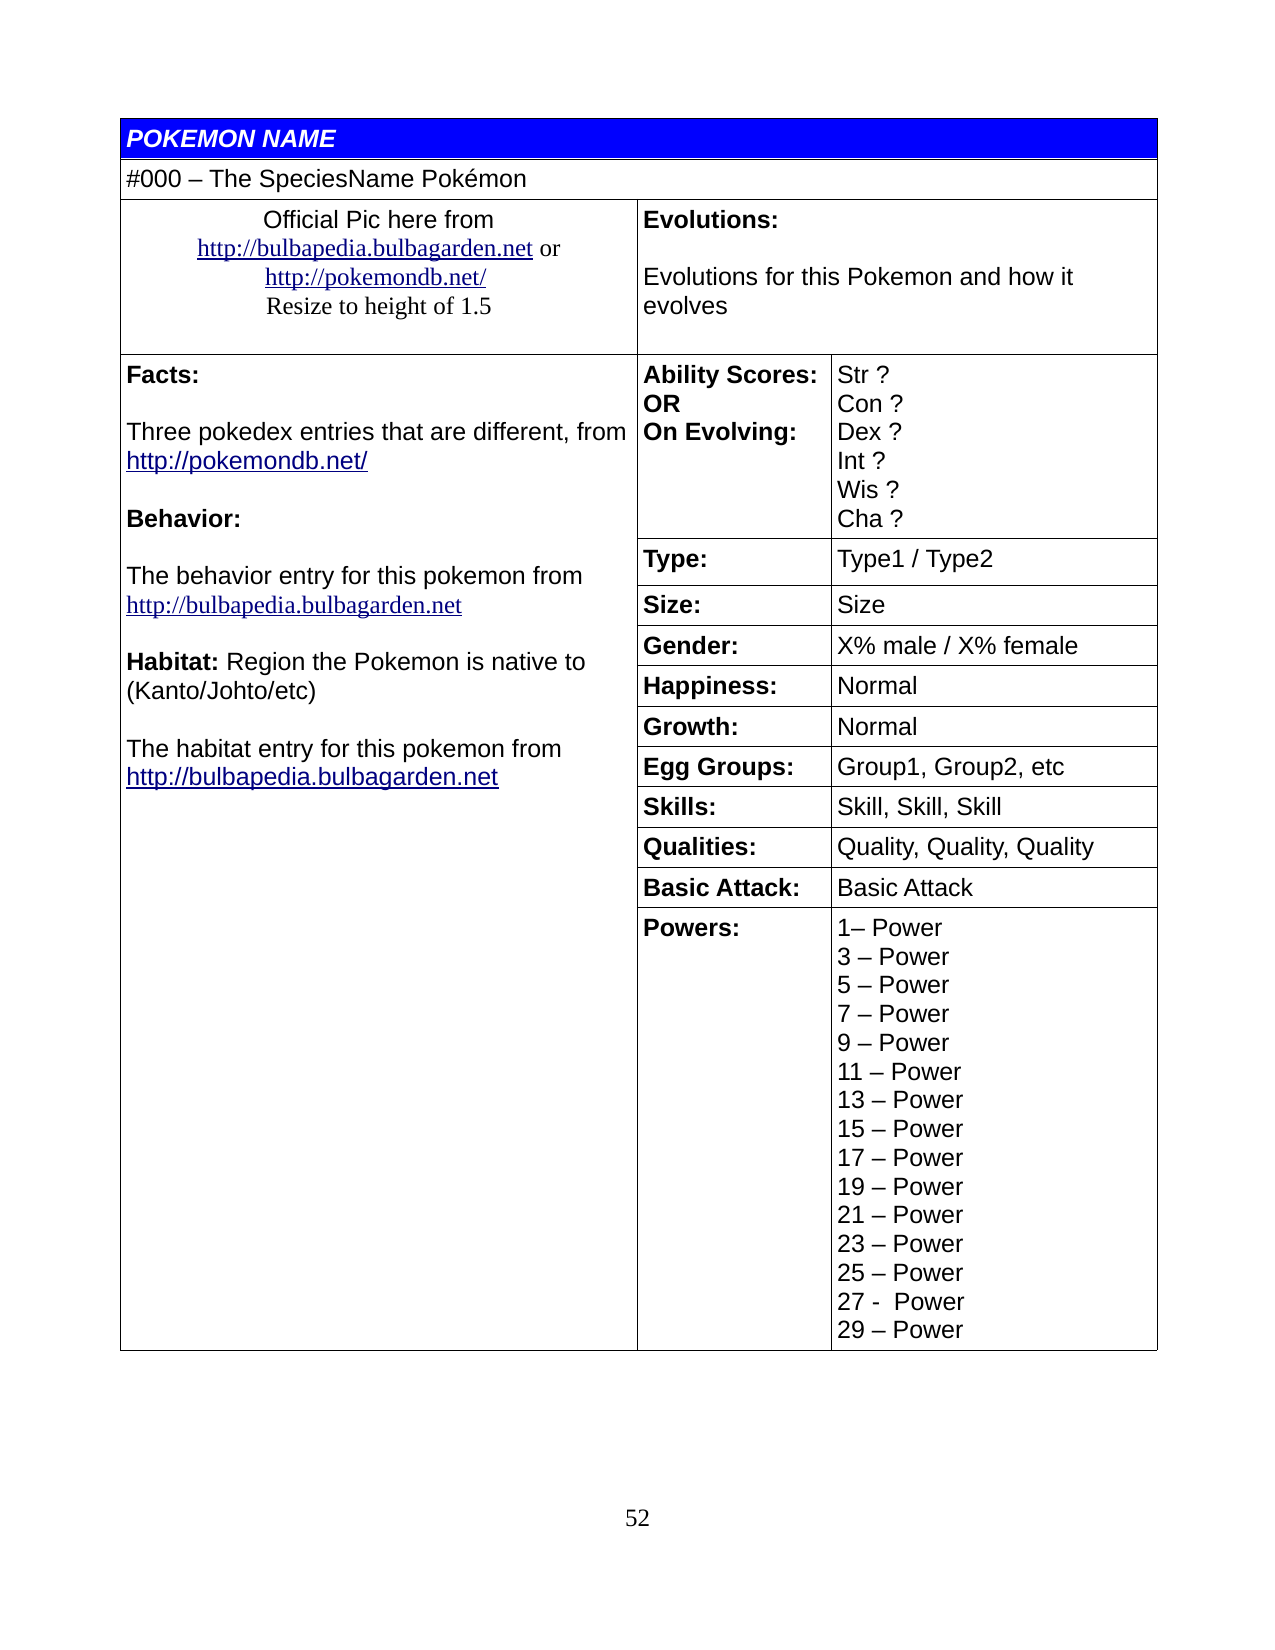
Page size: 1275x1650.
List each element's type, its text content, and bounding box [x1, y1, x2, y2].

table_cell 1– Power 3 – Power 5 – Power 7 – Power 9 – Power 11 – Power 13 – Power 15 – Power 17 – Power 19 – Power 21 – Power 23 – Power 25 – Power 27 - Power 29 – Power [832, 908, 1157, 1350]
table_cell Normal [832, 707, 1157, 746]
table_cell Facts: Three pokedex entries that are different, from http://pokemondb.net/ Behavior: The behavior entry for this pokemon from http://bulbapedia.bulbagarden.net Habitat: Region the Pokemon is native to (Kanto/Johto/etc) The habitat entry for this pokemon from http://bulbapedia.bulbagarden.net [121, 355, 637, 1350]
table_cell Str ? Con ? Dex ? Int ? Wis ? Cha ? [832, 355, 1157, 538]
table_cell Skills: [638, 787, 831, 827]
table_cell Normal [832, 666, 1157, 706]
table_cell Gender: [638, 626, 831, 665]
table_cell Type1 / Type2 [832, 539, 1157, 585]
table_cell Basic Attack [832, 868, 1157, 907]
table_cell Quality, Quality, Quality [832, 828, 1157, 867]
table_cell Group1, Group2, etc [832, 747, 1157, 786]
table_cell Basic Attack: [638, 868, 831, 907]
table_cell Skill, Skill, Skill [832, 787, 1157, 827]
table_cell Size [832, 586, 1157, 625]
table_cell Size: [638, 586, 831, 625]
table_cell Growth: [638, 707, 831, 746]
table_cell Egg Groups: [638, 747, 831, 786]
table_cell Ability Scores: OR On Evolving: [638, 355, 831, 538]
table_cell Type: [638, 539, 831, 585]
table_cell Happiness: [638, 666, 831, 706]
table_cell X% male / X% female [832, 626, 1157, 665]
table_cell Qualities: [638, 828, 831, 867]
table_cell Powers: [638, 908, 831, 1350]
table_cell Evolutions: Evolutions for this Pokemon and how it evolves [638, 200, 1157, 354]
table_header POKEMON NAME [121, 119, 1157, 158]
table_cell Official Pic here from http://bulbapedia.bulbagarden.net or http://pokemondb.net/ Resize to height of 1.5 [121, 200, 637, 354]
table_cell #000 – The SpeciesName Pokémon [121, 160, 1157, 199]
